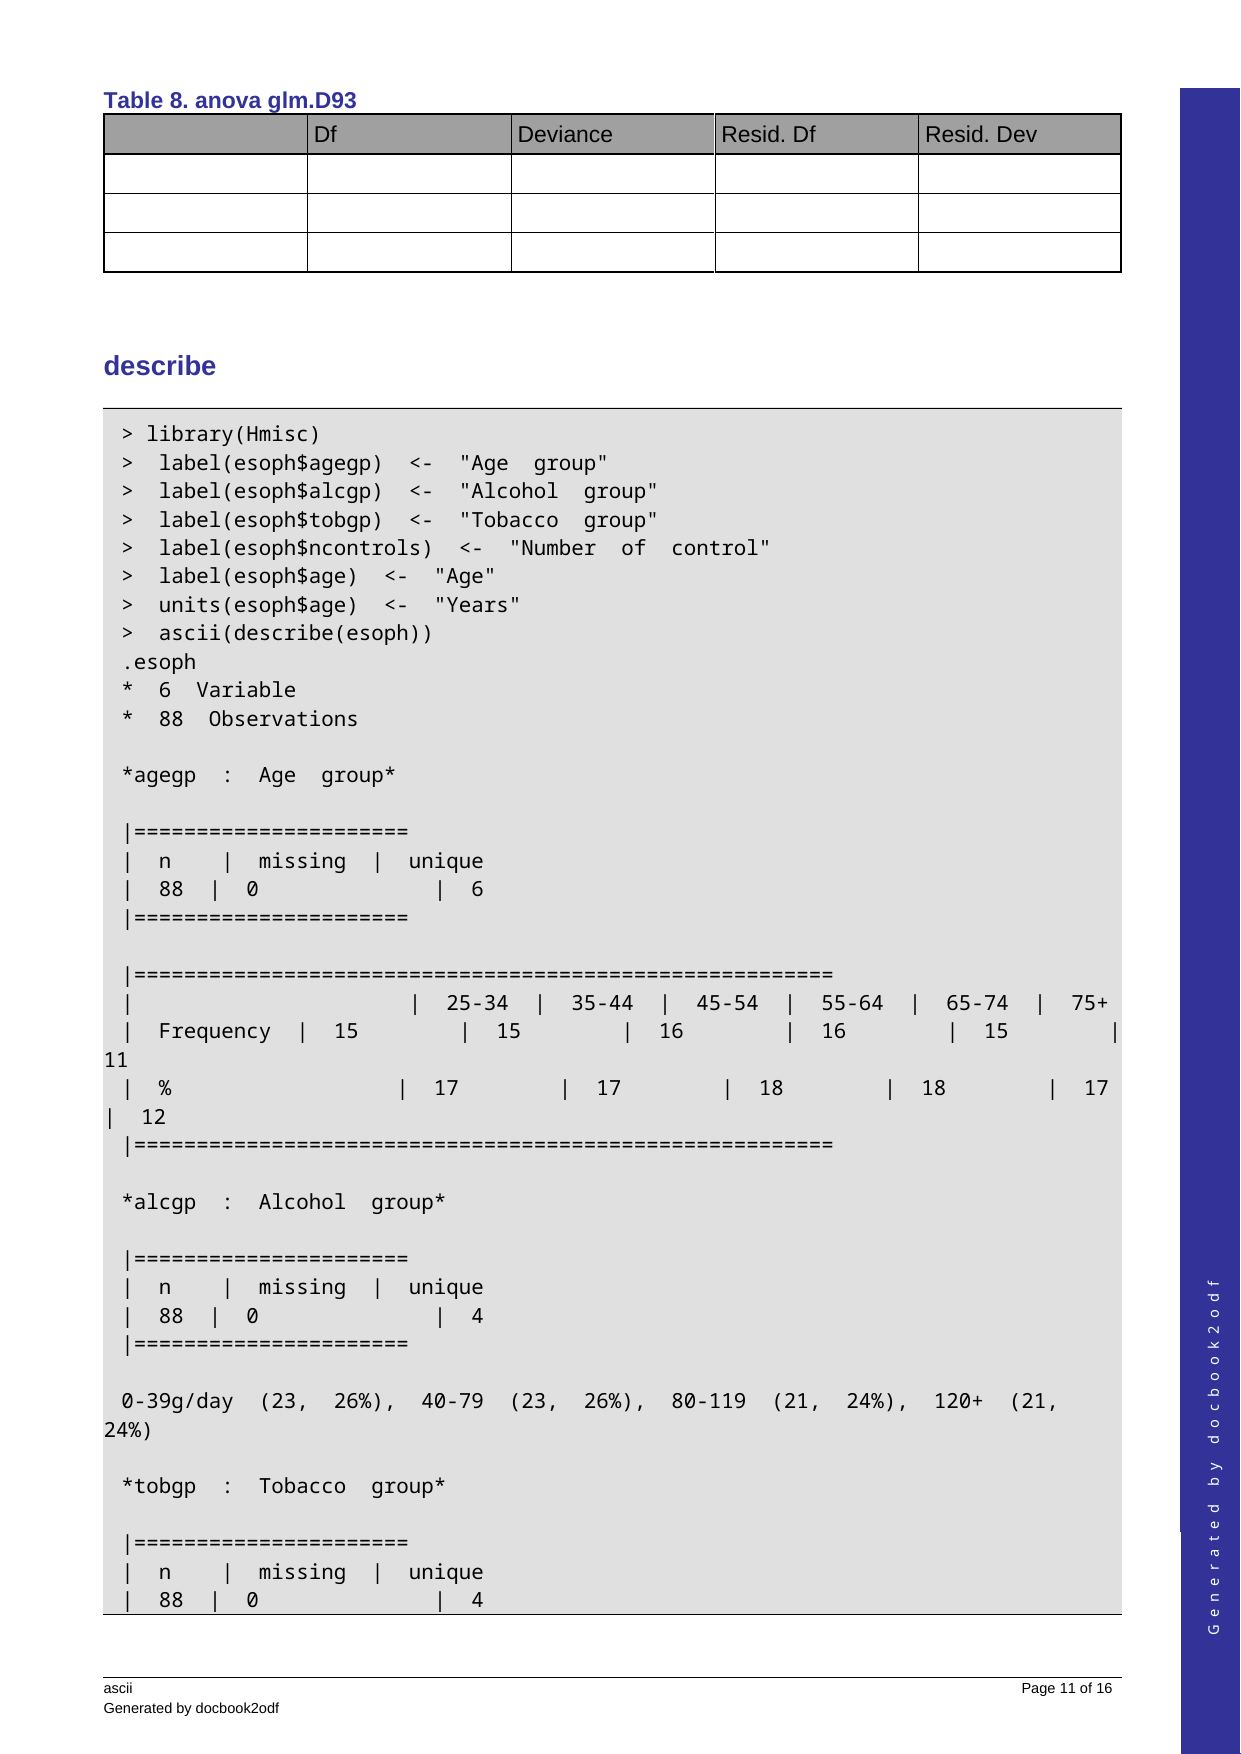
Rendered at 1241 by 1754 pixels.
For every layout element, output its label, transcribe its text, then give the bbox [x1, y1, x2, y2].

text *tobgp : Tobacco group* [103, 1472, 1122, 1500]
table_cell 6.00 [716, 194, 918, 232]
text |====================== [103, 1244, 1122, 1272]
text |======================================================== [103, 1130, 1122, 1159]
table_header Resid. Df [716, 115, 918, 153]
subtitle describe [103, 349, 1122, 381]
text > label(esoph$alcgp) <- "Alcohol group" [103, 476, 1122, 505]
text | % | 17 | 17 | 18 | 18 | 17 | 12 [103, 1073, 1122, 1130]
text |====================== [103, 903, 1122, 931]
text | 88 | 0 | 6 [103, 874, 1122, 903]
table_cell 2.00 [308, 194, 511, 232]
table_header Df [308, 115, 511, 153]
text |====================== [103, 817, 1122, 846]
table_cell 5.45 [512, 194, 714, 232]
text *alcgp : Alcohol group* [103, 1187, 1122, 1216]
text | Frequency | 15 | 15 | 16 | 16 | 15 | 11 [103, 1017, 1122, 1073]
text | | 25-34 | 35-44 | 45-54 | 55-64 | 65-74 | 75+ [103, 988, 1122, 1017]
text .esoph [103, 647, 1122, 675]
text |====================== [103, 1528, 1122, 1557]
table_header Resid. Dev [919, 115, 1120, 153]
text > units(esoph$age) <- "Years" [103, 590, 1122, 618]
text | n | missing | unique [103, 1272, 1122, 1301]
text | 88 | 0 | 4 [103, 1301, 1122, 1329]
table_cell 0.00 [512, 233, 714, 271]
text * 6 Variable [103, 675, 1122, 704]
text * 88 Observations [103, 704, 1122, 732]
table_cell 2.00 [308, 233, 511, 271]
table_header Deviance [512, 115, 714, 153]
text | 88 | 0 | 4 [103, 1585, 1122, 1614]
text | n | missing | unique [103, 846, 1122, 874]
subtitle Table 8. anova glm.D93 [103, 87, 1122, 113]
table_cell NULL [105, 155, 307, 193]
text > ascii(describe(esoph)) [103, 618, 1122, 647]
table_header [105, 115, 307, 153]
table_cell outcome [105, 194, 307, 232]
table_cell treatment [105, 233, 307, 271]
table_cell 8.00 [716, 155, 918, 193]
text > label(esoph$ncontrols) <- "Number of control" [103, 533, 1122, 562]
table_cell 10.58 [919, 155, 1120, 193]
text > label(esoph$tobgp) <- "Tobacco group" [103, 505, 1122, 533]
table_cell 5.13 [919, 233, 1120, 271]
table_cell [308, 155, 511, 193]
text 0-39g/day (23, 26%), 40-79 (23, 26%), 80-119 (21, 24%), 120+ (21, 24%) [103, 1386, 1122, 1443]
text | n | missing | unique [103, 1557, 1122, 1585]
table_cell 4.00 [716, 233, 918, 271]
text |======================================================== [103, 960, 1122, 988]
text > label(esoph$agegp) <- "Age group" [103, 448, 1122, 476]
table_cell 5.13 [919, 194, 1120, 232]
text |====================== [103, 1329, 1122, 1358]
text *agegp : Age group* [103, 761, 1122, 789]
text > library(Hmisc) [103, 409, 1122, 448]
text > label(esoph$age) <- "Age" [103, 562, 1122, 590]
table_cell [512, 155, 714, 193]
